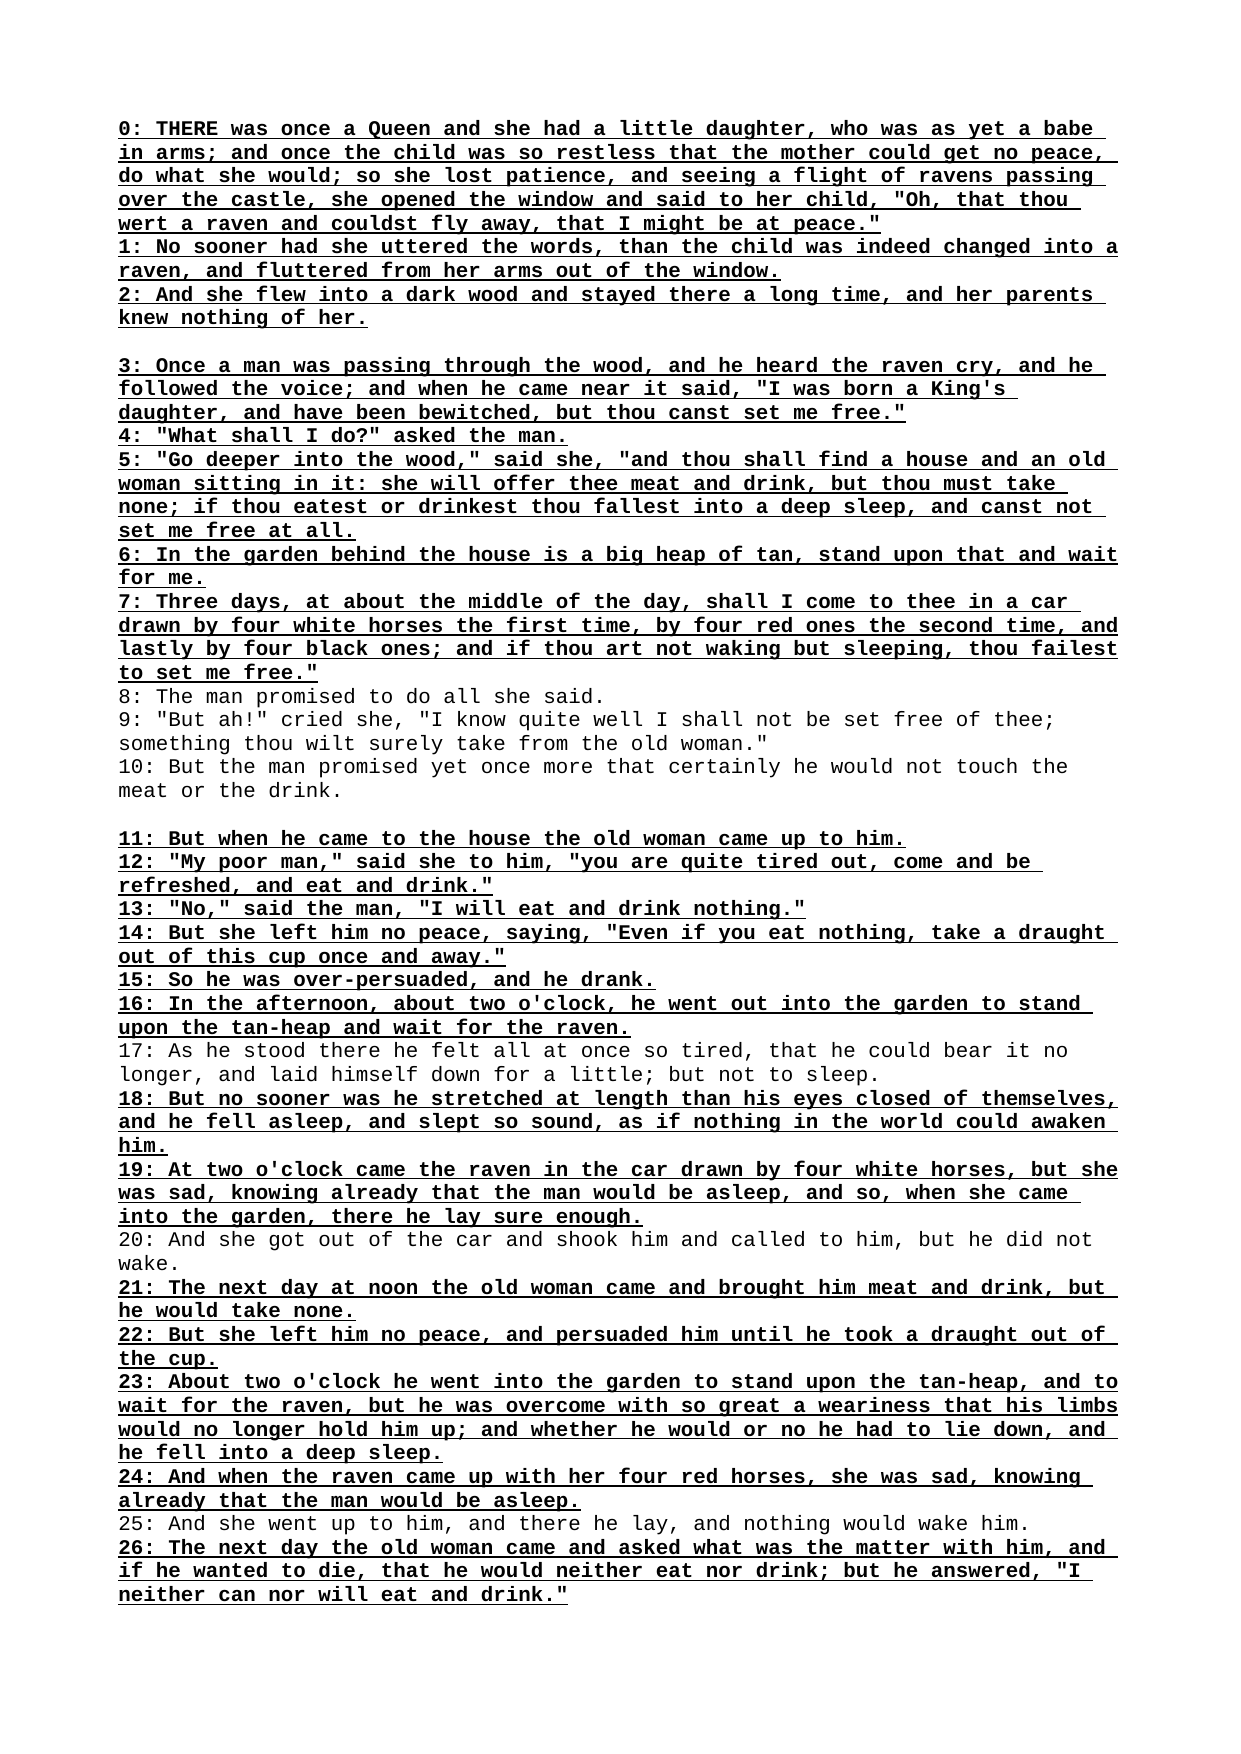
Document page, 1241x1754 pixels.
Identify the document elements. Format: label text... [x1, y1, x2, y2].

text 10: But the man promised yet once more that certainly he would not touch the meat or the drink. [118, 757, 1122, 804]
text 13: "No," said the man, "I will eat and drink nothing." [118, 898, 1122, 922]
text 22: But she left him no peace, and persuaded him until he took a draught out of the cup. [118, 1324, 1122, 1371]
text 6: In the garden behind the house is a big heap of tan, stand upon that and wait for me. [118, 544, 1122, 591]
text 0: THERE was once a Queen and she had a little daughter, who was as yet a babe in arms; and once the child was so restless that the mother could get no peace, do what she would; so she lost patience, and seeing a flight of ravens passing over the castle, she opened the window and said to her child, "Oh, that thou wert a raven and couldst fly away, that I might be at peace." [118, 118, 1122, 236]
text 15: So he was over-persuaded, and he drank. [118, 969, 1122, 993]
text 5: "Go deeper into the wood," said she, "and thou shall find a house and an old woman sitting in it: she will offer thee meat and drink, but thou must take none; if thou eatest or drinkest thou fallest into a deep sleep, and canst not set me free at all. [118, 449, 1122, 544]
text 20: And she got out of the car and shook him and called to him, but he did not wake. [118, 1229, 1122, 1277]
text 3: Once a man was passing through the wood, and he heard the raven cry, and he followed the voice; and when he came near it said, "I was born a King's daughter, and have been bewitched, but thou canst set me free." [118, 354, 1122, 426]
text 7: Three days, at about the middle of the day, shall I come to thee in a car drawn by four white horses the first time, by four red ones the second time, and lastly by four black ones; and if thou art not waking but sleeping, thou failest to set me free." [118, 591, 1122, 686]
text 21: The next day at noon the old woman came and brought him meat and drink, but he would take none. [118, 1277, 1122, 1324]
text 17: As he stood there he felt all at once so tired, that he could bear it no longer, and laid himself down for a little; but not to sleep. [118, 1040, 1122, 1088]
text 18: But no sooner was he stretched at length than his eyes closed of themselves, and he fell asleep, and slept so sound, as if nothing in the world could awaken him. [118, 1088, 1122, 1158]
text 24: And when the raven came up with her four red horses, she was sad, knowing already that the man would be asleep. [118, 1466, 1122, 1513]
text 12: "My poor man," said she to him, "you are quite tired out, come and be refreshed, and eat and drink." [118, 851, 1122, 898]
text 14: But she left him no peace, saying, "Even if you eat nothing, take a draught out of this cup once and away." [118, 922, 1122, 969]
text 23: About two o'clock he went into the garden to stand upon the tan-heap, and to wait for the raven, but he was overcome with so great a weariness that his limbs would no longer hold him up; and whether he would or no he had to lie down, and he fell into a deep sleep. [118, 1371, 1122, 1466]
text 25: And she went up to him, and there he lay, and nothing would wake him. [118, 1513, 1122, 1537]
text 8: The man promised to do all she said. [118, 686, 1122, 709]
text 2: And she flew into a dark wood and stayed there a long time, and her parents knew nothing of her. [118, 284, 1122, 331]
text 4: "What shall I do?" asked the man. [118, 426, 1122, 449]
text 19: At two o'clock came the raven in the car drawn by four white horses, but she was sad, knowing already that the man would be asleep, and so, when she came into the garden, there he lay sure enough. [118, 1158, 1122, 1229]
text 1: No sooner had she uttered the words, than the child was indeed changed into a raven, and fluttered from her arms out of the window. [118, 236, 1122, 284]
text 16: In the afternoon, about two o'clock, he went out into the garden to stand upon the tan-heap and wait for the raven. [118, 993, 1122, 1040]
text 11: But when he came to the house the old woman came up to him. [118, 827, 1122, 851]
text 26: The next day the old woman came and asked what was the matter with him, and if he wanted to die, that he would neither eat nor drink; but he answered, "I neither can nor will eat and drink." [118, 1537, 1122, 1608]
text 9: "But ah!" cried she, "I know quite well I shall not be set free of thee; something thou wilt surely take from the old woman." [118, 709, 1122, 757]
